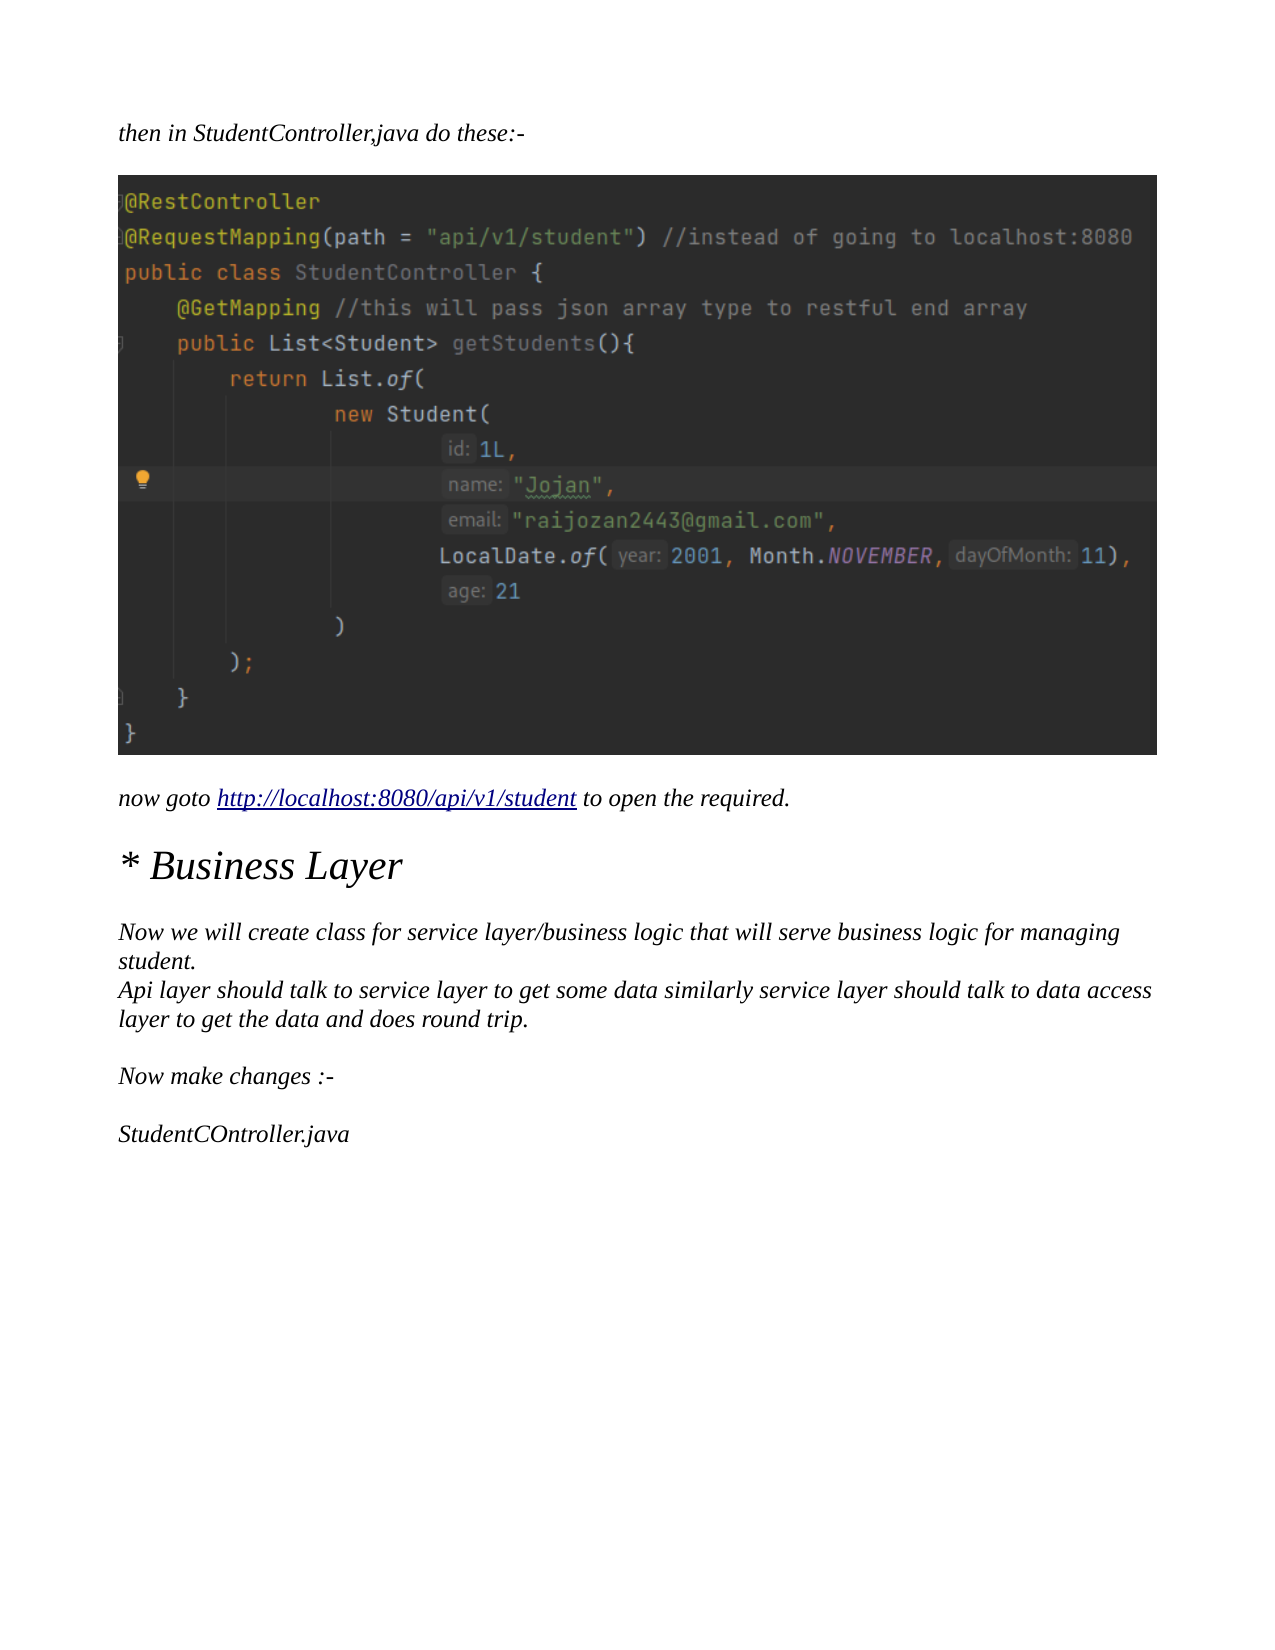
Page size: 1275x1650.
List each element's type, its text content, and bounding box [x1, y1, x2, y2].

text * Business Layer [118, 841, 1157, 889]
text Now we will create class for service layer/business logic that will serve business logic for managing student. [118, 917, 1157, 975]
text now goto http://localhost:8080/api/v1/student to open the required. [118, 783, 1157, 812]
text then in StudentController,java do these:- [118, 118, 1157, 147]
text Now make changes :- [118, 1061, 1157, 1090]
picture [118, 175, 1157, 755]
text StudentCOntroller.java [118, 1119, 1157, 1147]
text Api layer should talk to service layer to get some data similarly service layer should talk to data access layer to get the data and does round trip. [118, 975, 1157, 1032]
